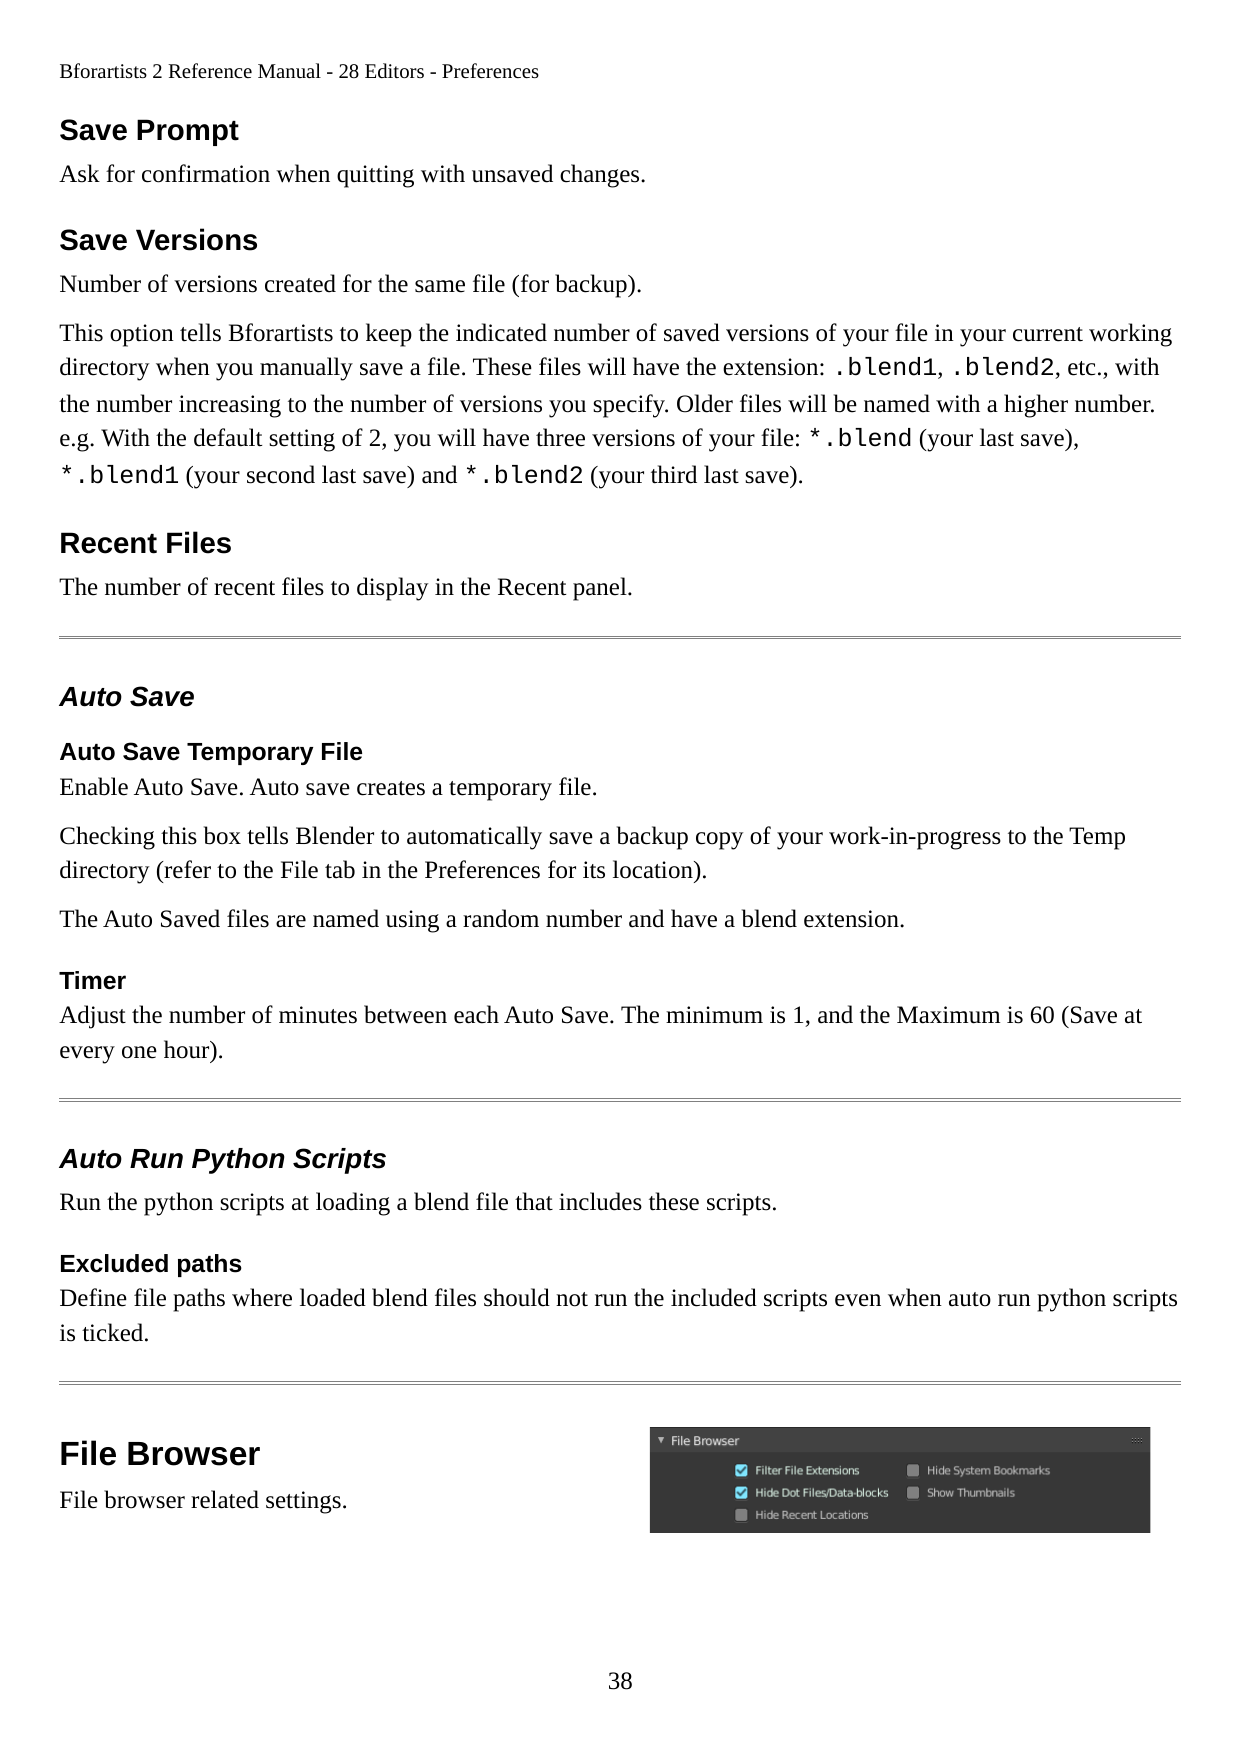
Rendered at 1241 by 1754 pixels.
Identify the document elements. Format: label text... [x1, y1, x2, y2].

text This option tells Bforartists to keep the indicated number of saved versions of your file in your current working directory when you manually save a file. These files will have the extension: .blend1, .blend2, etc., with the number increasing to the number of versions you specify. Older files will be named with a higher number. e.g. With the default setting of 2, you will have three versions of your file: *.blend (your last save), *.blend1 (your second last save) and *.blend2 (your third last save). [59, 318, 1181, 491]
text Adjust the number of minutes between each Auto Save. The minimum is 1, and the Maximum is 60 (Save at every one hour). [59, 1001, 1181, 1064]
text Ask for confirmation when quitting with unsaved changes. [59, 159, 1181, 188]
picture [649, 1427, 1151, 1533]
subtitle Auto Save Temporary File [59, 737, 1181, 765]
text The Auto Saved files are named using a random number and have a blend extension. [59, 904, 1181, 933]
text [1151, 1485, 1181, 1514]
subtitle Auto Run Python Scripts [59, 1143, 1181, 1175]
subtitle Auto Save [59, 680, 1181, 712]
text Checking this box tells Blender to automatically save a backup copy of your work-in-progress to the Temp directory (refer to the File tab in the Preferences for its location). [59, 821, 1181, 884]
subtitle Excluded paths [59, 1249, 1181, 1277]
text Define file paths where loaded blend files should not run the included scripts even when auto run python scripts is ticked. [59, 1283, 1181, 1347]
subtitle Timer [59, 966, 1181, 994]
text File browser related settings. [59, 1485, 649, 1514]
subtitle [1151, 1434, 1181, 1473]
subtitle Save Versions [59, 222, 1181, 256]
subtitle File Browser [59, 1434, 649, 1473]
text Number of versions created for the same file (for backup). [59, 269, 1181, 297]
text The number of recent files to display in the Recent panel. [59, 572, 1181, 601]
subtitle Recent Files [59, 526, 1181, 560]
subtitle Save Prompt [59, 113, 1181, 146]
text Enable Auto Save. Auto save creates a temporary file. [59, 772, 1181, 800]
text Run the python scripts at loading a blend file that includes these scripts. [59, 1187, 1181, 1216]
